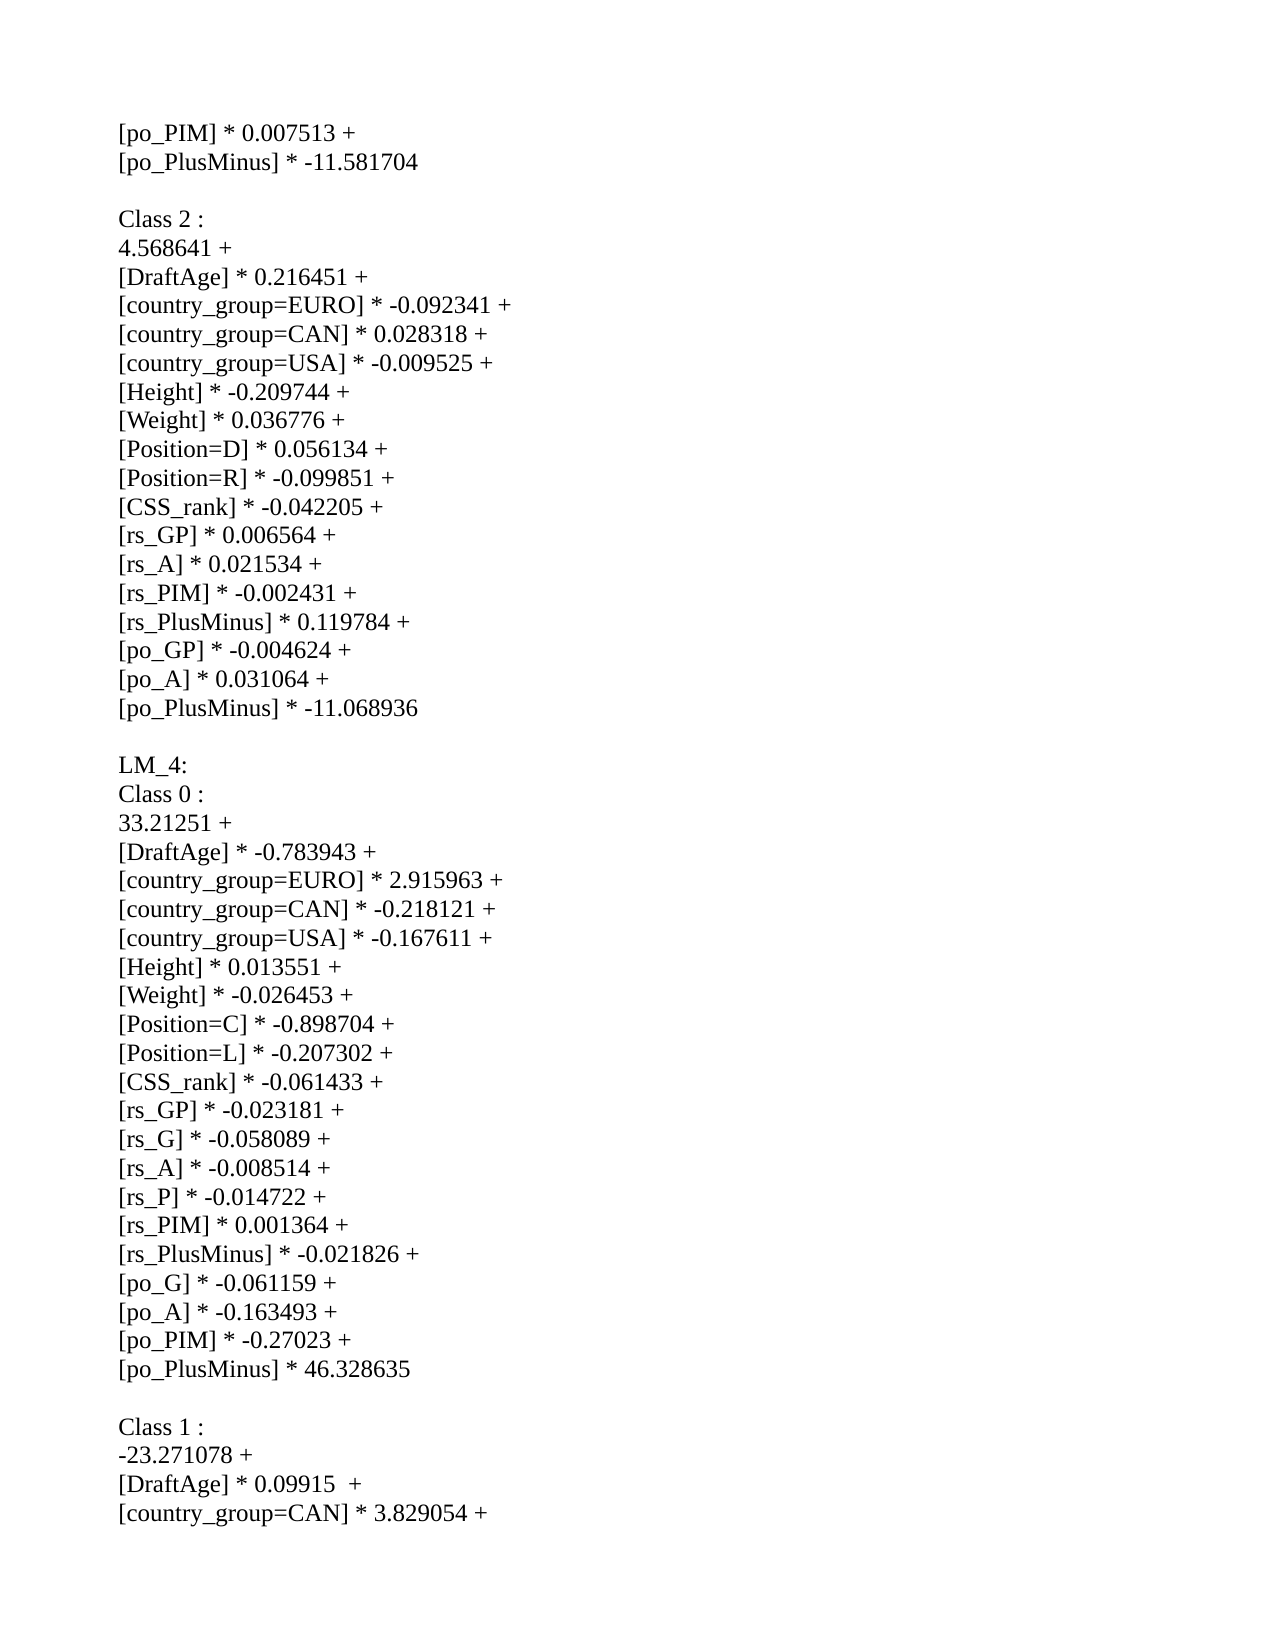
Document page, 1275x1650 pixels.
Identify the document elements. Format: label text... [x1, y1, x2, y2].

text [po_G] * -0.061159 + [118, 1268, 1157, 1297]
text [DraftAge] * 0.09915 + [118, 1469, 1157, 1498]
text [Height] * 0.013551 + [118, 952, 1157, 981]
text [rs_PIM] * -0.002431 + [118, 578, 1157, 607]
text [rs_PIM] * 0.001364 + [118, 1211, 1157, 1239]
text 33.21251 + [118, 808, 1157, 837]
text [rs_A] * -0.008514 + [118, 1153, 1157, 1182]
text [country_group=USA] * -0.009525 + [118, 348, 1157, 377]
text [Height] * -0.209744 + [118, 377, 1157, 406]
text [po_PlusMinus] * -11.581704 [118, 147, 1157, 176]
text LM_4: [118, 751, 1157, 779]
text -23.271078 + [118, 1441, 1157, 1469]
text [po_A] * 0.031064 + [118, 664, 1157, 693]
text Class 0 : [118, 779, 1157, 808]
text [po_PlusMinus] * 46.328635 [118, 1354, 1157, 1383]
text [Weight] * -0.026453 + [118, 981, 1157, 1009]
text [country_group=CAN] * -0.218121 + [118, 894, 1157, 923]
text [country_group=CAN] * 0.028318 + [118, 319, 1157, 348]
text [po_GP] * -0.004624 + [118, 636, 1157, 664]
text [rs_P] * -0.014722 + [118, 1182, 1157, 1211]
text [DraftAge] * -0.783943 + [118, 837, 1157, 866]
text Class 2 : [118, 204, 1157, 233]
text [po_A] * -0.163493 + [118, 1297, 1157, 1326]
text [rs_A] * 0.021534 + [118, 549, 1157, 578]
text [CSS_rank] * -0.042205 + [118, 492, 1157, 521]
text [country_group=EURO] * -0.092341 + [118, 291, 1157, 319]
text [rs_GP] * 0.006564 + [118, 521, 1157, 549]
text [Position=C] * -0.898704 + [118, 1009, 1157, 1038]
text [po_PIM] * 0.007513 + [118, 118, 1157, 147]
text [country_group=EURO] * 2.915963 + [118, 866, 1157, 894]
text Class 1 : [118, 1412, 1157, 1441]
text 4.568641 + [118, 233, 1157, 262]
text [po_PlusMinus] * -11.068936 [118, 693, 1157, 722]
text [po_PIM] * -0.27023 + [118, 1326, 1157, 1354]
text [Weight] * 0.036776 + [118, 406, 1157, 434]
text [CSS_rank] * -0.061433 + [118, 1067, 1157, 1096]
text [country_group=CAN] * 3.829054 + [118, 1498, 1157, 1527]
text [rs_PlusMinus] * -0.021826 + [118, 1239, 1157, 1268]
text [DraftAge] * 0.216451 + [118, 262, 1157, 291]
text [Position=R] * -0.099851 + [118, 463, 1157, 492]
text [Position=D] * 0.056134 + [118, 434, 1157, 463]
text [country_group=USA] * -0.167611 + [118, 923, 1157, 952]
text [rs_GP] * -0.023181 + [118, 1096, 1157, 1124]
text [rs_G] * -0.058089 + [118, 1124, 1157, 1153]
text [rs_PlusMinus] * 0.119784 + [118, 607, 1157, 636]
text [Position=L] * -0.207302 + [118, 1038, 1157, 1067]
